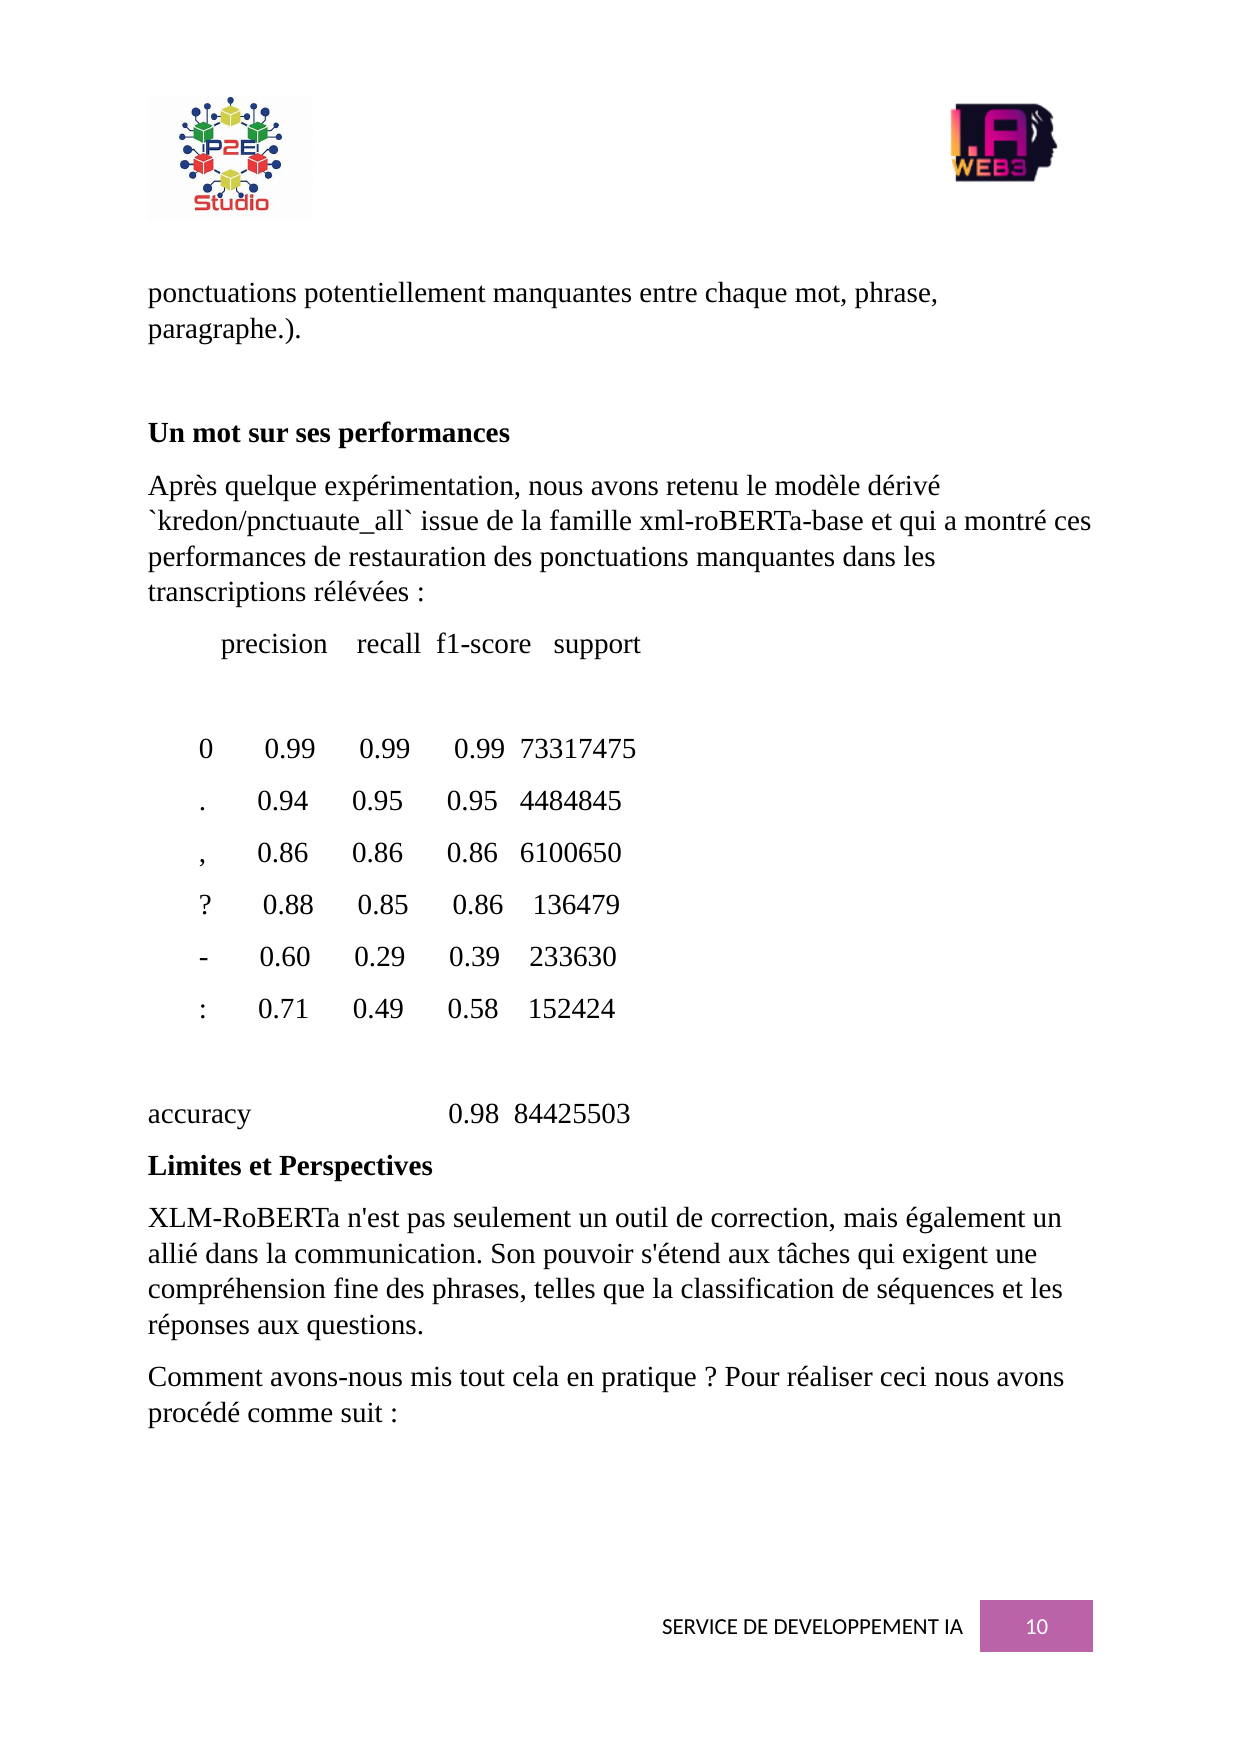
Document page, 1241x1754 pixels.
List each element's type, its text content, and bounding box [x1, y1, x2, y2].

text ponctuations potentiellement manquantes entre chaque mot, phrase, paragraphe.). [148, 276, 1093, 344]
text precision recall f1-score support [148, 626, 1093, 660]
text Un mot sur ses performances [148, 415, 1093, 449]
text accuracy 0.98 84425503 [148, 1096, 1093, 1129]
text - 0.60 0.29 0.39 233630 [148, 939, 1093, 973]
text : 0.71 0.49 0.58 152424 [148, 992, 1093, 1025]
text . 0.94 0.95 0.95 4484845 [148, 783, 1093, 816]
text XLM-RoBERTa n'est pas seulement un outil de correction, mais également un allié dans la communication. Son pouvoir s'étend aux tâches qui exigent une compréhension fine des phrases, telles que la classification de séquences et les réponses aux questions. [148, 1200, 1093, 1341]
text , 0.86 0.86 0.86 6100650 [148, 835, 1093, 869]
text 0 0.99 0.99 0.99 73317475 [148, 731, 1093, 764]
text ? 0.88 0.85 0.86 136479 [148, 887, 1093, 921]
text Après quelque expérimentation, nous avons retenu le modèle dérivé `kredon/pnctuaute_all` issue de la famille xml-roBERTa-base et qui a montré ces performances de restauration des ponctuations manquantes dans les transcriptions rélévées : [148, 468, 1093, 608]
text Comment avons-nous mis tout cela en pratique ? Pour réaliser ceci nous avons procédé comme suit : [148, 1359, 1093, 1428]
text Limites et Perspectives [148, 1148, 1093, 1182]
